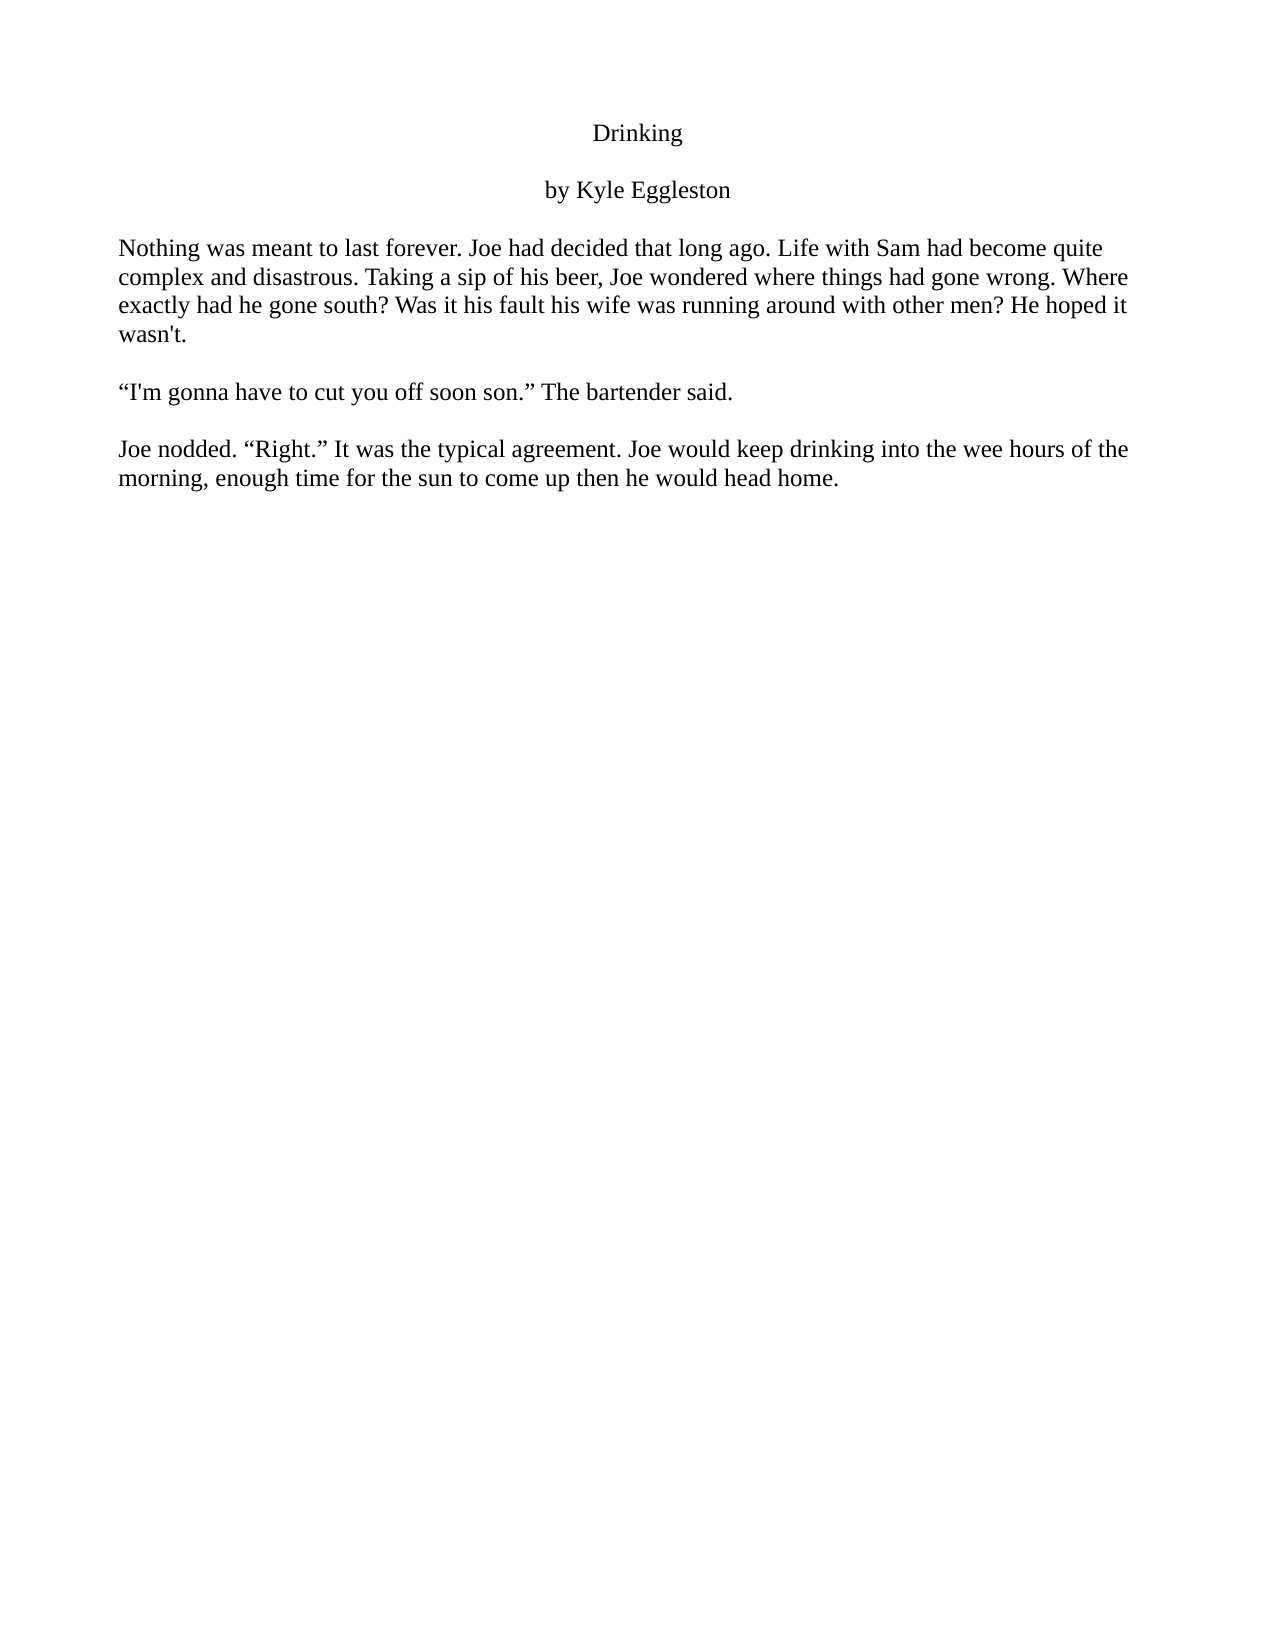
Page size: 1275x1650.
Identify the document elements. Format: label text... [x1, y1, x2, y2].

text by Kyle Eggleston [118, 176, 1157, 204]
text “I'm gonna have to cut you off soon son.” The bartender said. [118, 377, 1157, 406]
text Drinking [118, 118, 1157, 147]
text Nothing was meant to last forever. Joe had decided that long ago. Life with Sam had become quite complex and disastrous. Taking a sip of his beer, Joe wondered where things had gone wrong. Where exactly had he gone south? Was it his fault his wife was running around with other men? He hoped it wasn't. [118, 233, 1157, 348]
text Joe nodded. “Right.” It was the typical agreement. Joe would keep drinking into the wee hours of the morning, enough time for the sun to come up then he would head home. [118, 434, 1157, 492]
